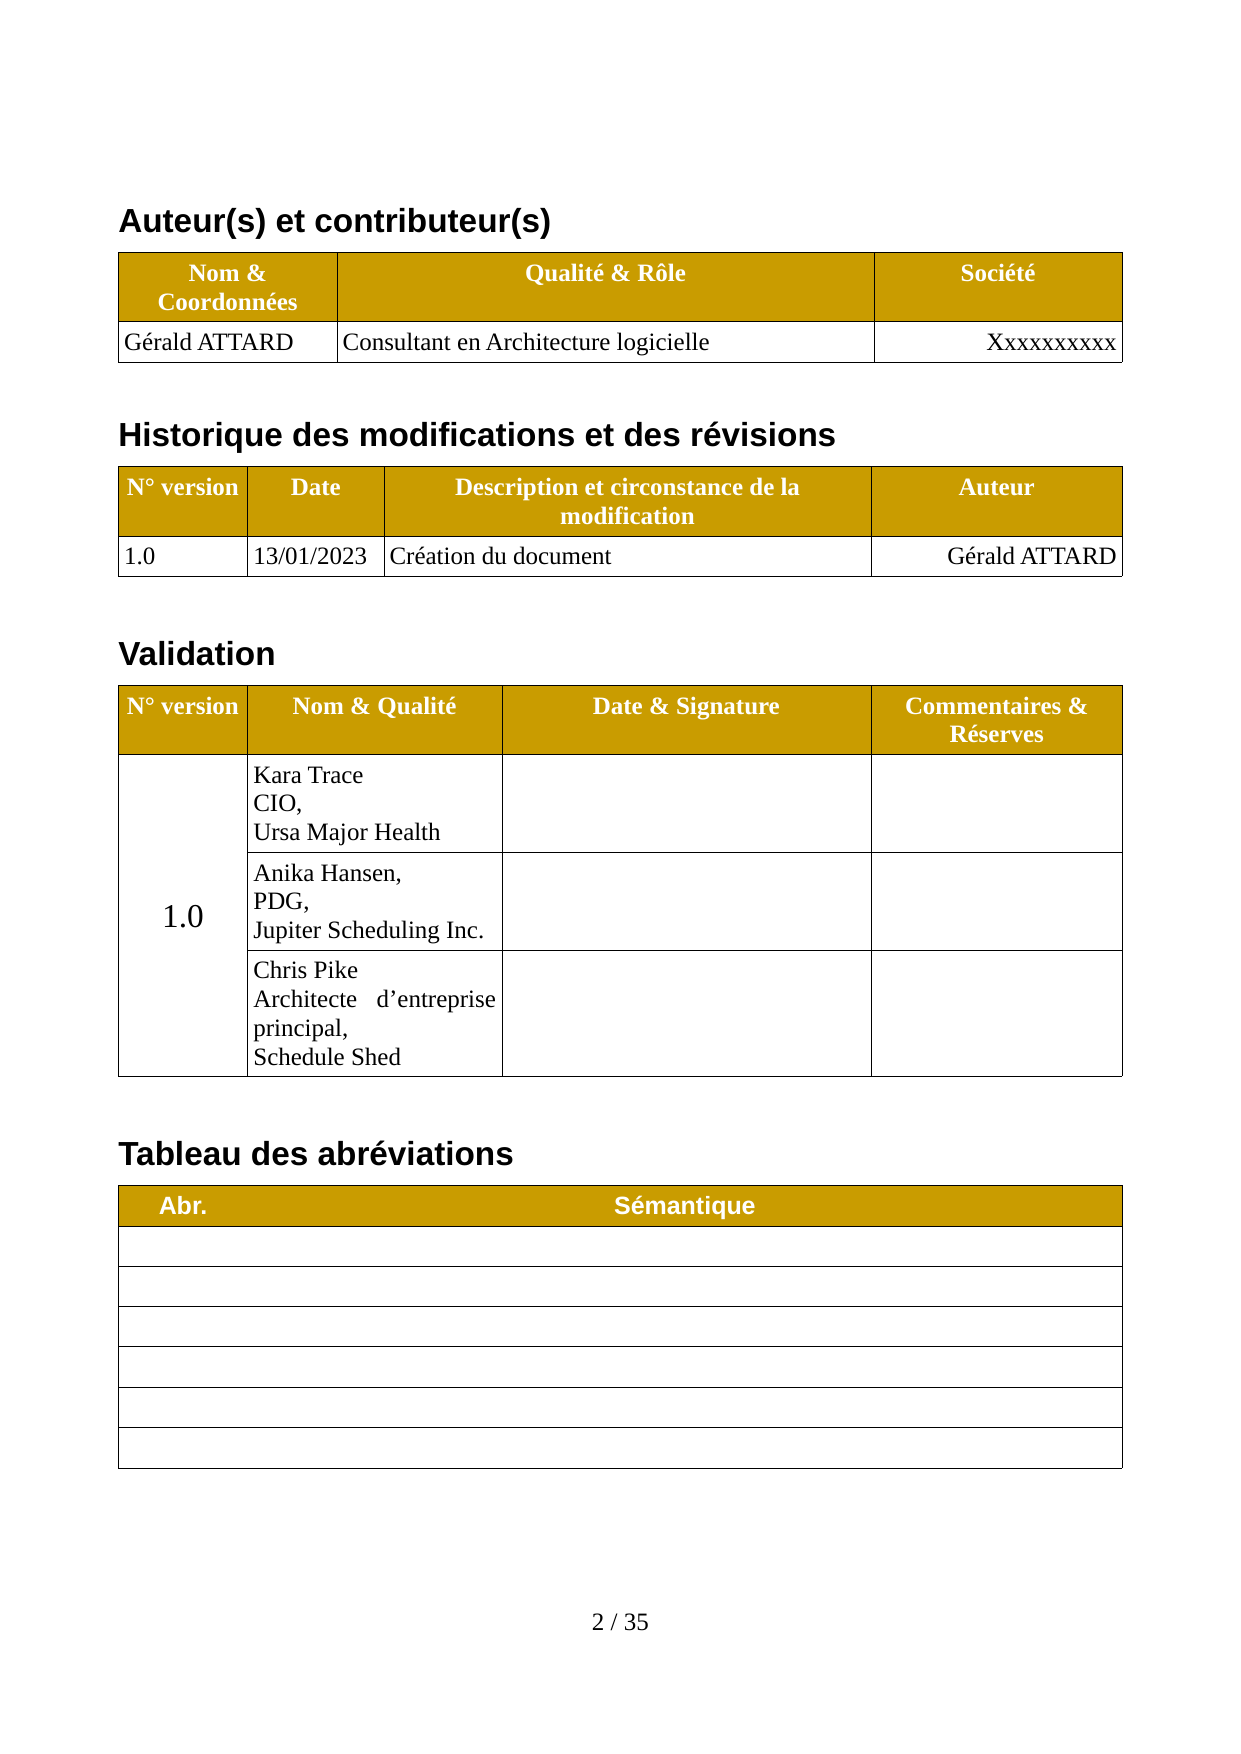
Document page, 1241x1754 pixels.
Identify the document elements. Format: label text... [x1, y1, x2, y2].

table_cell 13/01/2023 [248, 537, 384, 576]
subtitle Tableau des abréviations [118, 1134, 1122, 1173]
table_cell [247, 1428, 1122, 1467]
table_cell [503, 853, 871, 949]
table_cell [872, 755, 1122, 852]
table_cell [872, 951, 1122, 1076]
table_header Description et circonstance de la modification [385, 467, 871, 536]
table_cell [119, 1388, 247, 1427]
table_cell [503, 755, 871, 852]
table_header Qualité & Rôle [338, 253, 874, 321]
table_header Nom & Coordonnées [119, 253, 337, 321]
table_header N° version [119, 686, 247, 754]
table_cell [247, 1267, 1122, 1306]
table_header Auteur [872, 467, 1122, 536]
table_cell Kara Trace CIO, Ursa Major Health [248, 755, 502, 852]
table_cell [247, 1307, 1122, 1346]
table_cell 1.0 [119, 755, 247, 1076]
table_cell [119, 1428, 247, 1467]
table_cell [503, 951, 871, 1076]
table_cell [247, 1388, 1122, 1427]
subtitle Auteur(s) et contributeur(s) [118, 201, 1122, 240]
table_header Abr. [119, 1186, 247, 1226]
table_cell [119, 1347, 247, 1387]
table_cell [247, 1347, 1122, 1387]
table_cell Gérald ATTARD [119, 322, 337, 362]
table_header Sémantique [247, 1186, 1122, 1226]
subtitle Historique des modifications et des révisions [118, 416, 1122, 454]
table_header Commentaires & Réserves [872, 686, 1122, 754]
table_cell [872, 853, 1122, 949]
subtitle Validation [118, 634, 1122, 672]
table_cell 1.0 [119, 537, 247, 576]
table_cell Gérald ATTARD [872, 537, 1122, 576]
table_header Nom & Qualité [248, 686, 502, 754]
table_cell Consultant en Architecture logicielle [338, 322, 874, 362]
table_cell Xxxxxxxxxx [875, 322, 1122, 362]
table_cell Création du document [385, 537, 871, 576]
table_cell Anika Hansen, PDG, Jupiter Scheduling Inc. [248, 853, 502, 949]
table_header Date [248, 467, 384, 536]
table_cell [119, 1227, 247, 1266]
table_cell [119, 1267, 247, 1306]
table_cell [119, 1307, 247, 1346]
table_cell Chris Pike Architecte d’entreprise principal, Schedule Shed [248, 951, 502, 1076]
table_cell [247, 1227, 1122, 1266]
table_header Date & Signature [503, 686, 871, 754]
table_header Société [875, 253, 1122, 321]
table_header N° version [119, 467, 247, 536]
